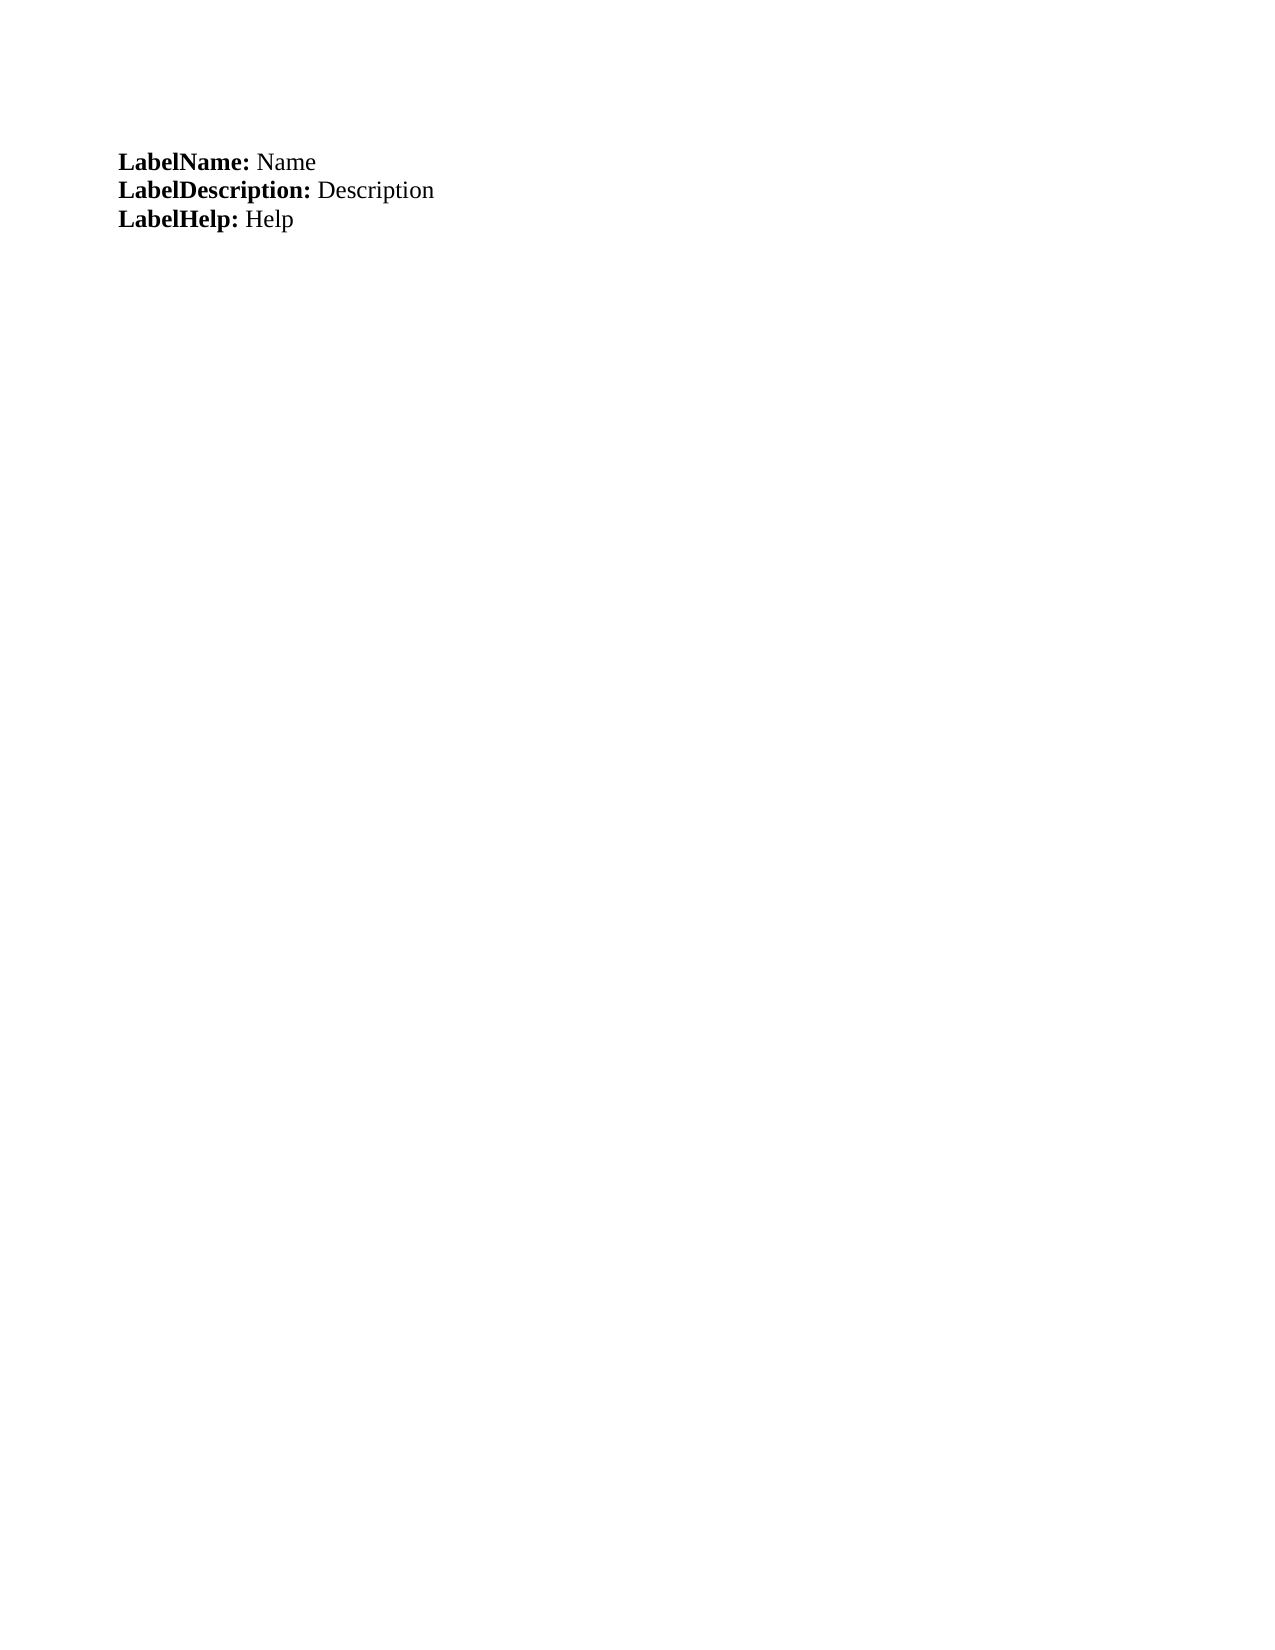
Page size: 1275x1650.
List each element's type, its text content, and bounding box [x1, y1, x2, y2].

text LabelName: Name LabelDescription: Description LabelHelp: Help [118, 147, 1157, 233]
